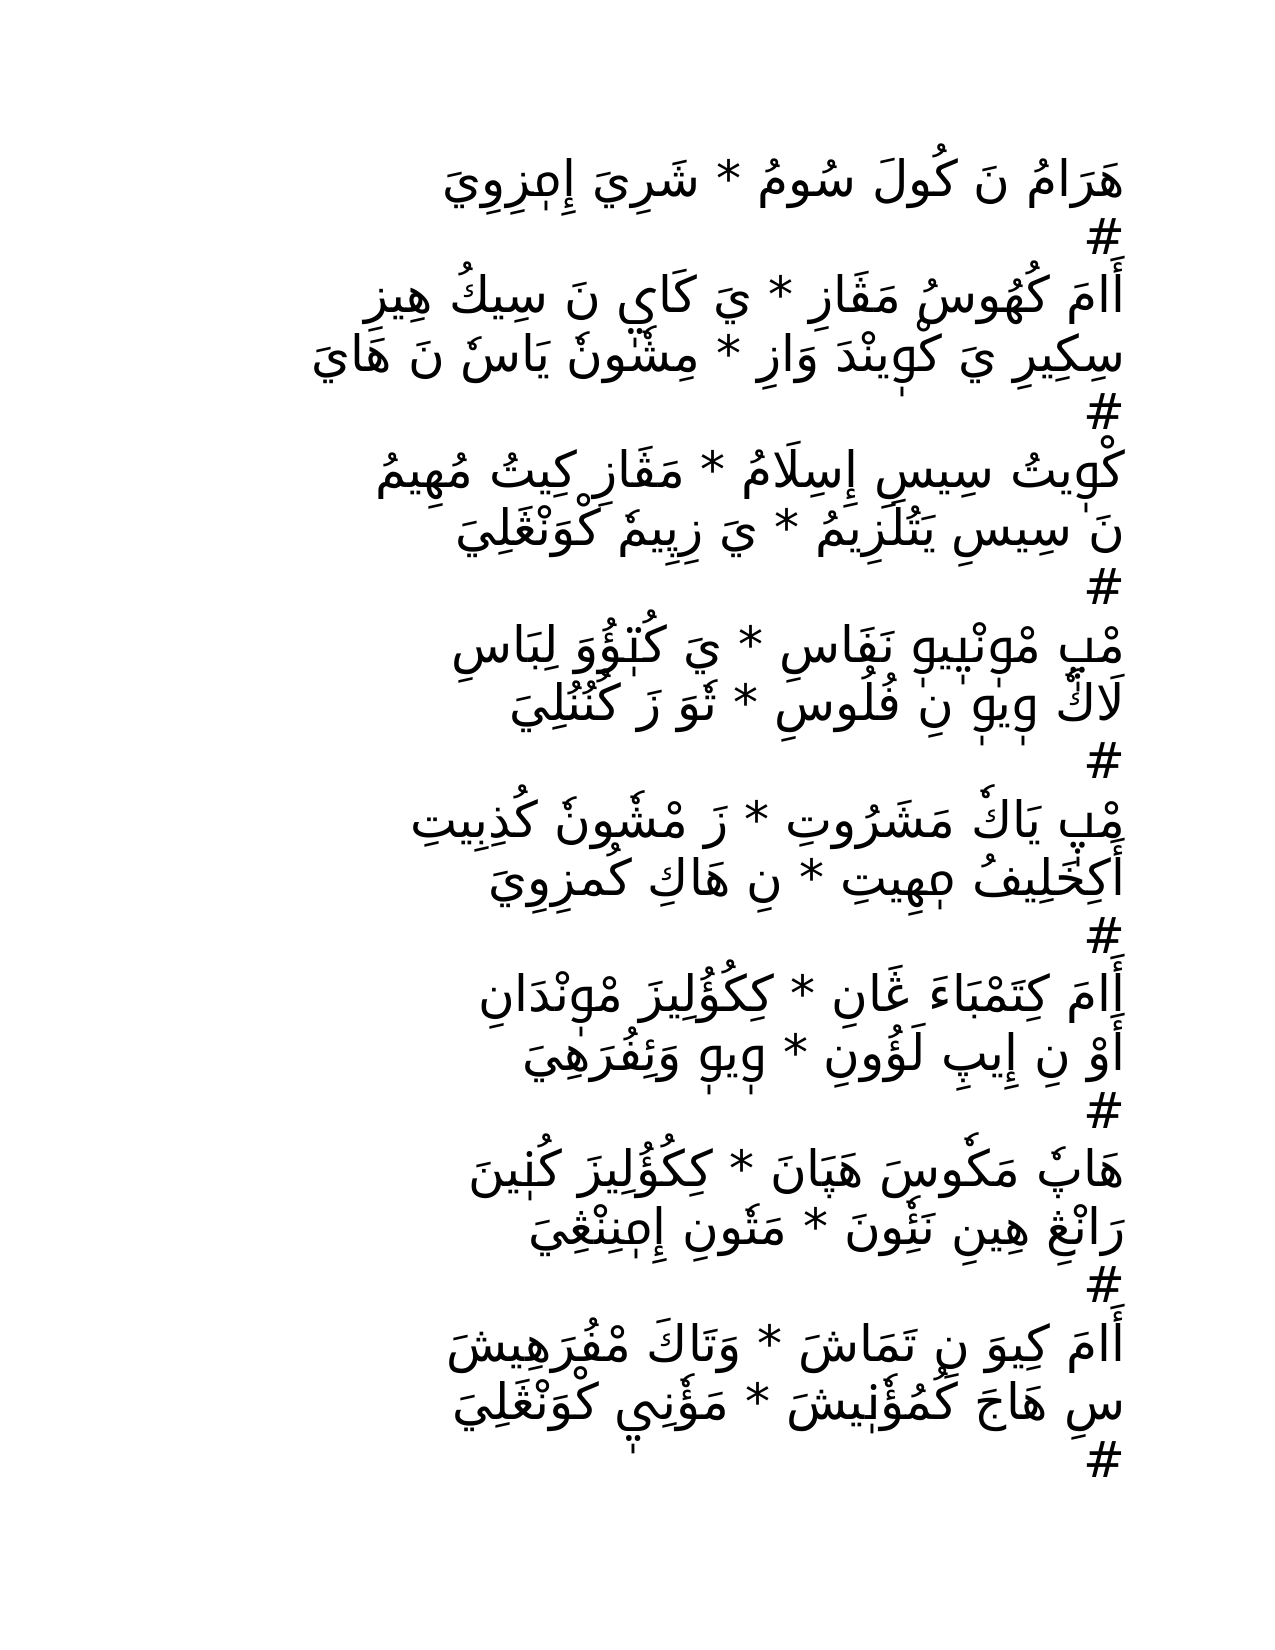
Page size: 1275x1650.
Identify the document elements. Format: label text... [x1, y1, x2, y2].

text هَرَامُ نَ كُولَ سُومُ * شَرِيَ إِمٖزِوِيَ [150, 150, 1125, 208]
text مْپٖ يَاكٗ مَشَرُوتِ * زَ مْشٗونٗ كُذِبِيتِ أَكِخَلِيفُ مٖهِيتِ * نِ هَاكِ كُمزِوِيَ [150, 791, 1125, 907]
text # [150, 907, 1125, 965]
text مْپٖ مْوٖنْيٖيوٖ نَفَاسِ * يَ كُتٖؤُوَ لِبَاسِ لَاكٗ وٖيوٖ نِ فُلُوسِ * تٗوَ زَ كُنُنُلِيَ [150, 616, 1125, 732]
text هَاپٗ مَكٗوسَ هَپَانَ * كِكُؤُلِيزَ كُنٖينَ رَانْڠِ هِينِ نَئِٗونَ * مَتٗونِ إِمٖنِنْڠِيَ [150, 1140, 1125, 1256]
text # [150, 1256, 1125, 1314]
text أَامَ كِيوَ نِ تَمَاشَ * وَتَاكَ مْفُرَهِيشَ سِ هَاجَ كُمُؤٗنٖيشَ * مَؤٗنِيٖ كْوَنْڠَلِيَ [150, 1314, 1125, 1431]
text # [150, 732, 1125, 791]
text # [150, 383, 1125, 441]
text # [150, 558, 1125, 616]
text # [150, 208, 1125, 266]
text # [150, 1431, 1125, 1489]
text أَامَ كِتَمْبَاءَ ڠَانِ * كِكُؤُلِيزَ مْوٖنْدَانِ أَوْ نِ إِيپِ لَؤُونِ * وٖيوٖ وَئِفُرَهِيَ [150, 965, 1125, 1082]
text أَامَ كُهُوسُ مَڤَازِ * يَ كَايٖ نَ سِيكُ هِيزِ سِكِيرِ يَ كْوٖينْدَ وَازِ * مِشٗونٗ يَاسٗ نَ هَايَ [150, 266, 1125, 383]
text كْوٖيتُ سِيسِ إِسِلَامُ * مَڤَازِ كِيتُ مُهِيمُ نَ سِيسِ يَتُلَزِيمُ * يَ زِپِيمٗ كْوَنْڠَلِيَ [150, 441, 1125, 558]
text # [150, 1082, 1125, 1140]
